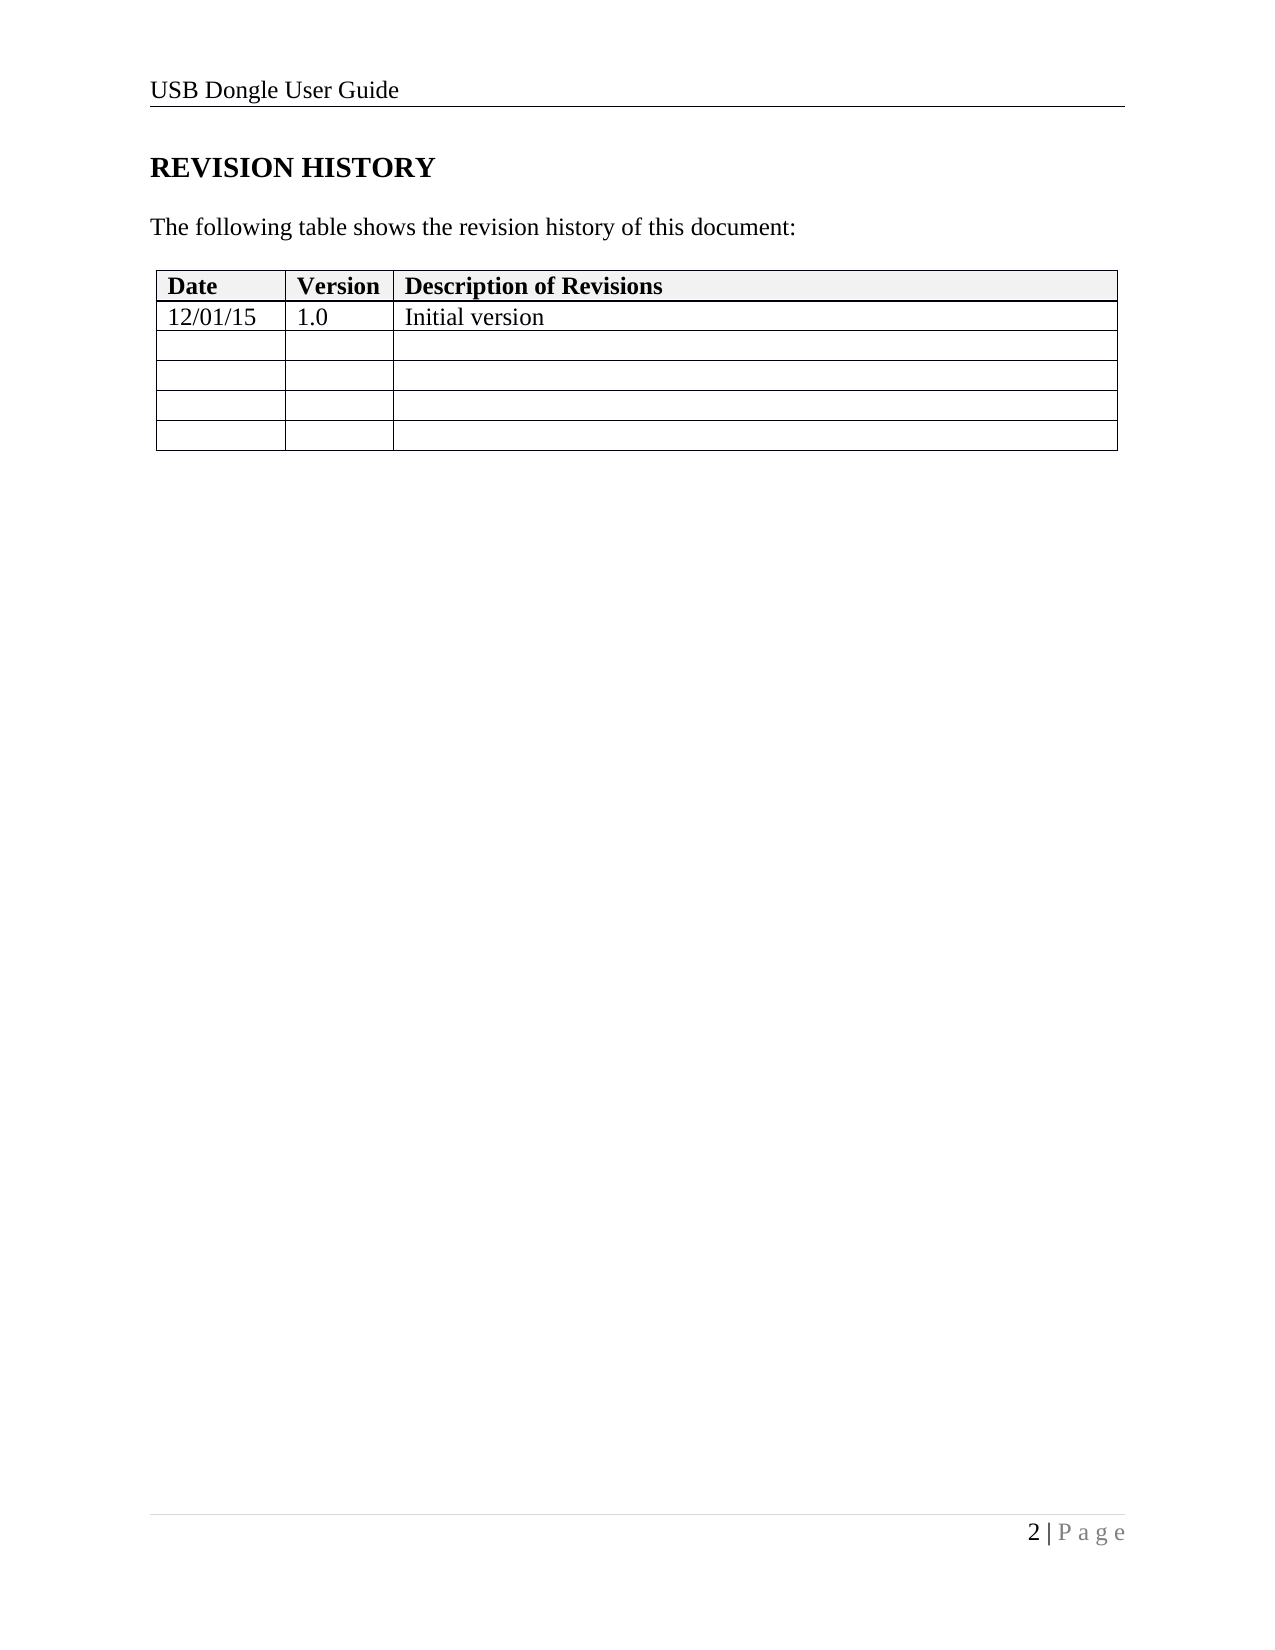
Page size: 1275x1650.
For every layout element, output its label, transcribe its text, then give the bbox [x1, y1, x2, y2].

text The following table shows the revision history of this document: [150, 212, 1125, 241]
table_cell [157, 331, 285, 360]
table_cell [157, 361, 285, 390]
table_header Date [157, 271, 285, 299]
table_header Description of Revisions [394, 271, 1117, 299]
text REVISION HISTORY [150, 150, 1125, 183]
table_cell 01/12/15 [157, 302, 285, 330]
table_cell 1.0 [286, 302, 393, 330]
table_header Version [286, 271, 393, 299]
table_cell [394, 391, 1117, 420]
table_cell [394, 331, 1117, 360]
table_cell Initial version [394, 302, 1117, 330]
table_cell [394, 421, 1117, 449]
table_cell [286, 331, 393, 360]
table_cell [157, 391, 285, 420]
table_cell [286, 391, 393, 420]
table_cell [286, 421, 393, 449]
table_cell [394, 361, 1117, 390]
table_cell [157, 421, 285, 449]
table_cell [286, 361, 393, 390]
